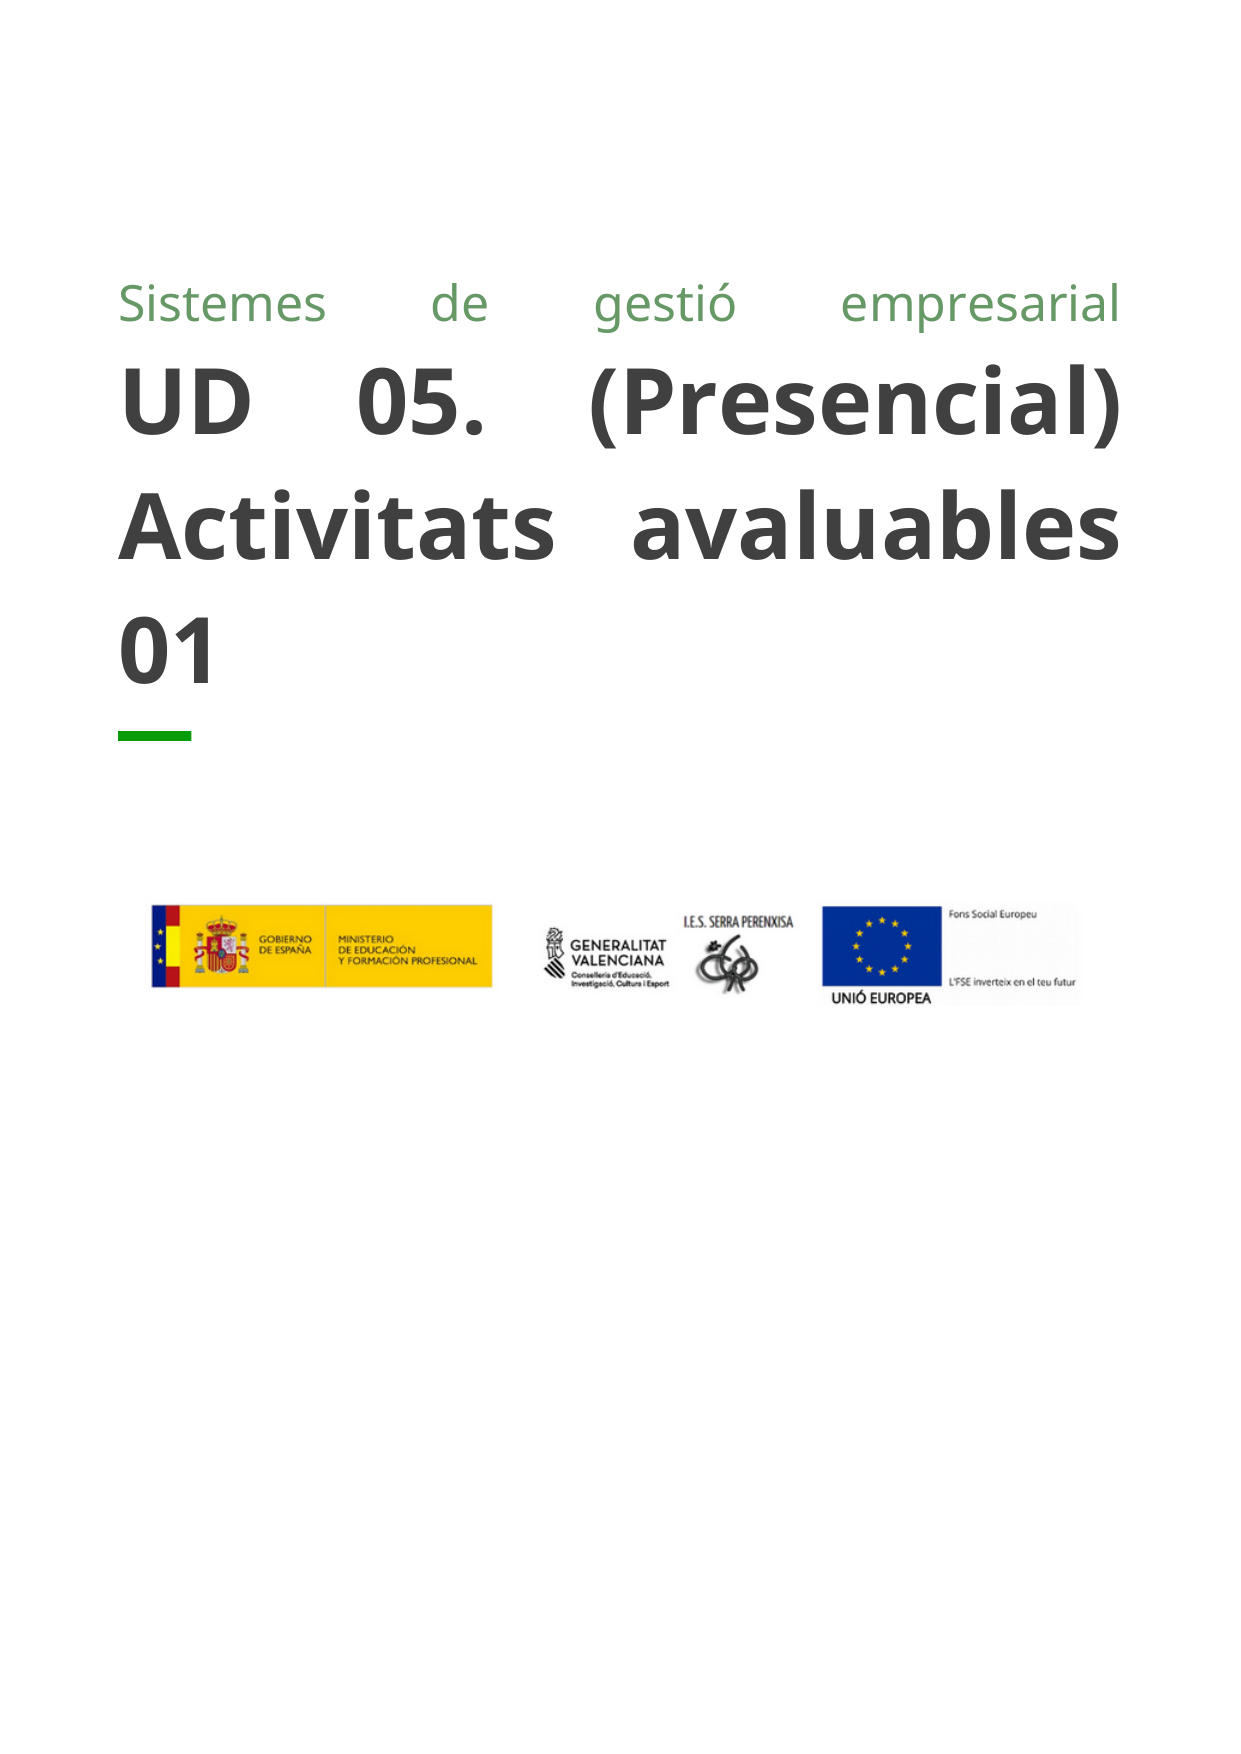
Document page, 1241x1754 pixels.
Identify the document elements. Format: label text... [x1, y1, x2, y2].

picture [118, 885, 1123, 1005]
title Sistemes de gestió empresarial UD 05. (Presencial) Activitats avaluables 01 [118, 268, 1122, 711]
picture [118, 731, 192, 741]
